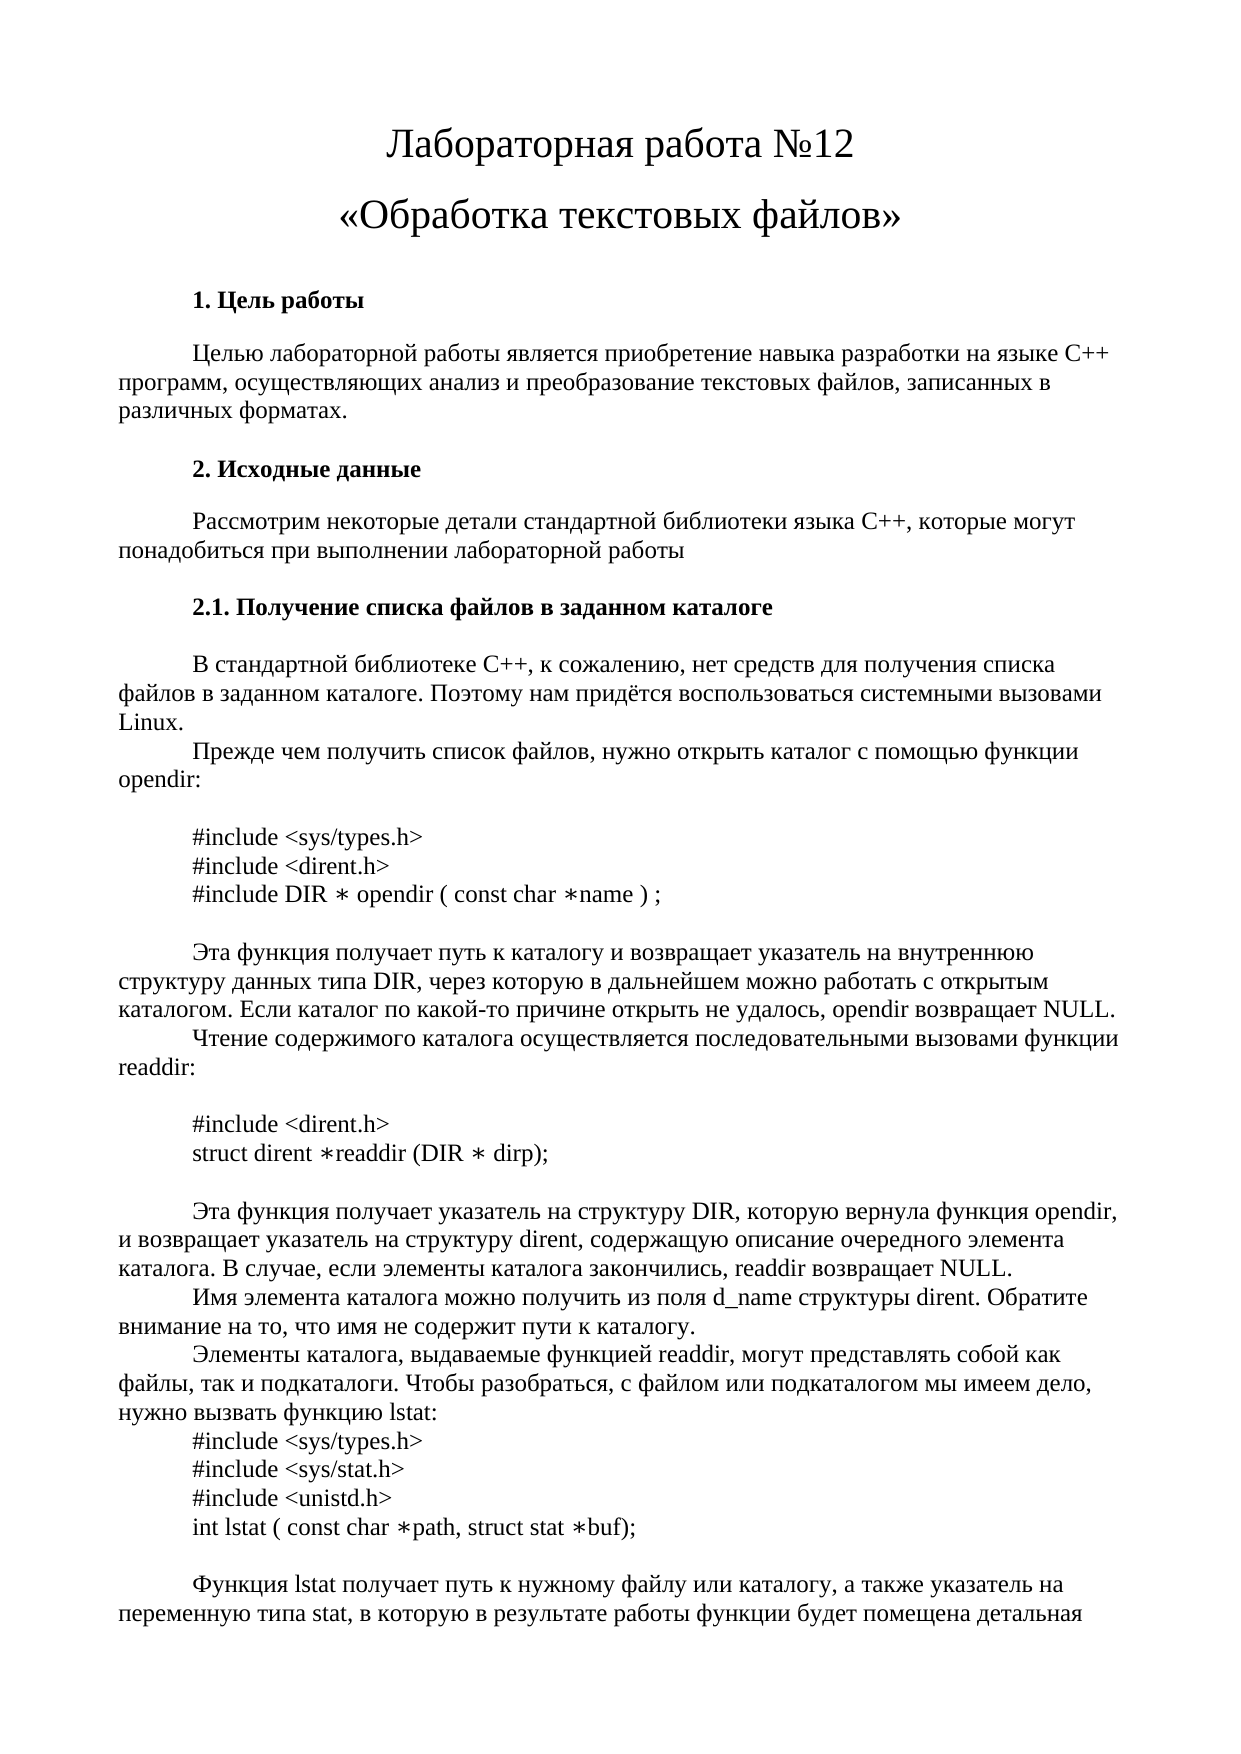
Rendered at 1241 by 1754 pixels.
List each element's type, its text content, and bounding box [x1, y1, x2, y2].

text #include DIR ∗ opendir ( const char ∗name ) ; [118, 879, 1122, 908]
text #include <sys/stat.h> [118, 1454, 1122, 1483]
text Прежде чем получить список файлов, нужно открыть каталог с помощью функции opendir: [118, 736, 1122, 793]
text Лабораторная работа №12 [118, 118, 1122, 166]
text Целью лабораторной работы является приобретение навыка разработки на языке C++ программ, осуществляющих анализ и преобразование текстовых файлов, записанных в различных форматах. [118, 338, 1122, 425]
text 2. Исходные данные [118, 454, 1122, 482]
text #include <sys/types.h> [118, 822, 1122, 851]
text Эта функция получает указатель на структуру DIR, которую вернула функция opendir, и возвращает указатель на структуру dirent, содержащую описание очередного элемента каталога. В случае, если элементы каталога закончились, readdir возвращает NULL. [118, 1196, 1122, 1282]
text «Обработка текстовых файлов» [118, 190, 1122, 238]
text 1. Цель работы [118, 286, 1122, 314]
text Чтение содержимого каталога осуществляется последовательными вызовами функции readdir: [118, 1023, 1122, 1081]
text int lstat ( const char ∗path, struct stat ∗buf); [118, 1512, 1122, 1541]
text В стандартной библиотеке C++, к сожалению, нет средств для получения списка файлов в заданном каталоге. Поэтому нам придётся воспользоваться системными вызовами Linux. [118, 649, 1122, 736]
text struct dirent ∗readdir (DIR ∗ dirp); [118, 1138, 1122, 1167]
text 2.1. Получение списка файлов в заданном каталоге [118, 592, 1122, 621]
text #include <sys/types.h> [118, 1426, 1122, 1454]
text #include <unistd.h> [118, 1483, 1122, 1512]
text #include <dirent.h> [118, 1109, 1122, 1138]
text Функция lstat получает путь к нужному файлу или каталогу, а также указатель на переменную типа stat, в которую в результате работы функции будет помещена детальная [118, 1569, 1122, 1627]
text Рассмотрим некоторые детали стандартной библиотеки языка C++, которые могут понадобиться при выполнении лабораторной работы [118, 506, 1122, 564]
text Эта функция получает путь к каталогу и возвращает указатель на внутреннюю структуру данных типа DIR, через которую в дальнейшем можно работать с открытым каталогом. Если каталог по какой-то причине открыть не удалось, opendir возвращает NULL. [118, 937, 1122, 1023]
text Имя элемента каталога можно получить из поля d_name структуры dirent. Обратите внимание на то, что имя не содержит пути к каталогу. [118, 1282, 1122, 1339]
text Элементы каталога, выдаваемые функцией readdir, могут представлять собой как файлы, так и подкаталоги. Чтобы разобраться, с файлом или подкаталогом мы имеем дело, нужно вызвать функцию lstat: [118, 1339, 1122, 1426]
text #include <dirent.h> [118, 851, 1122, 879]
